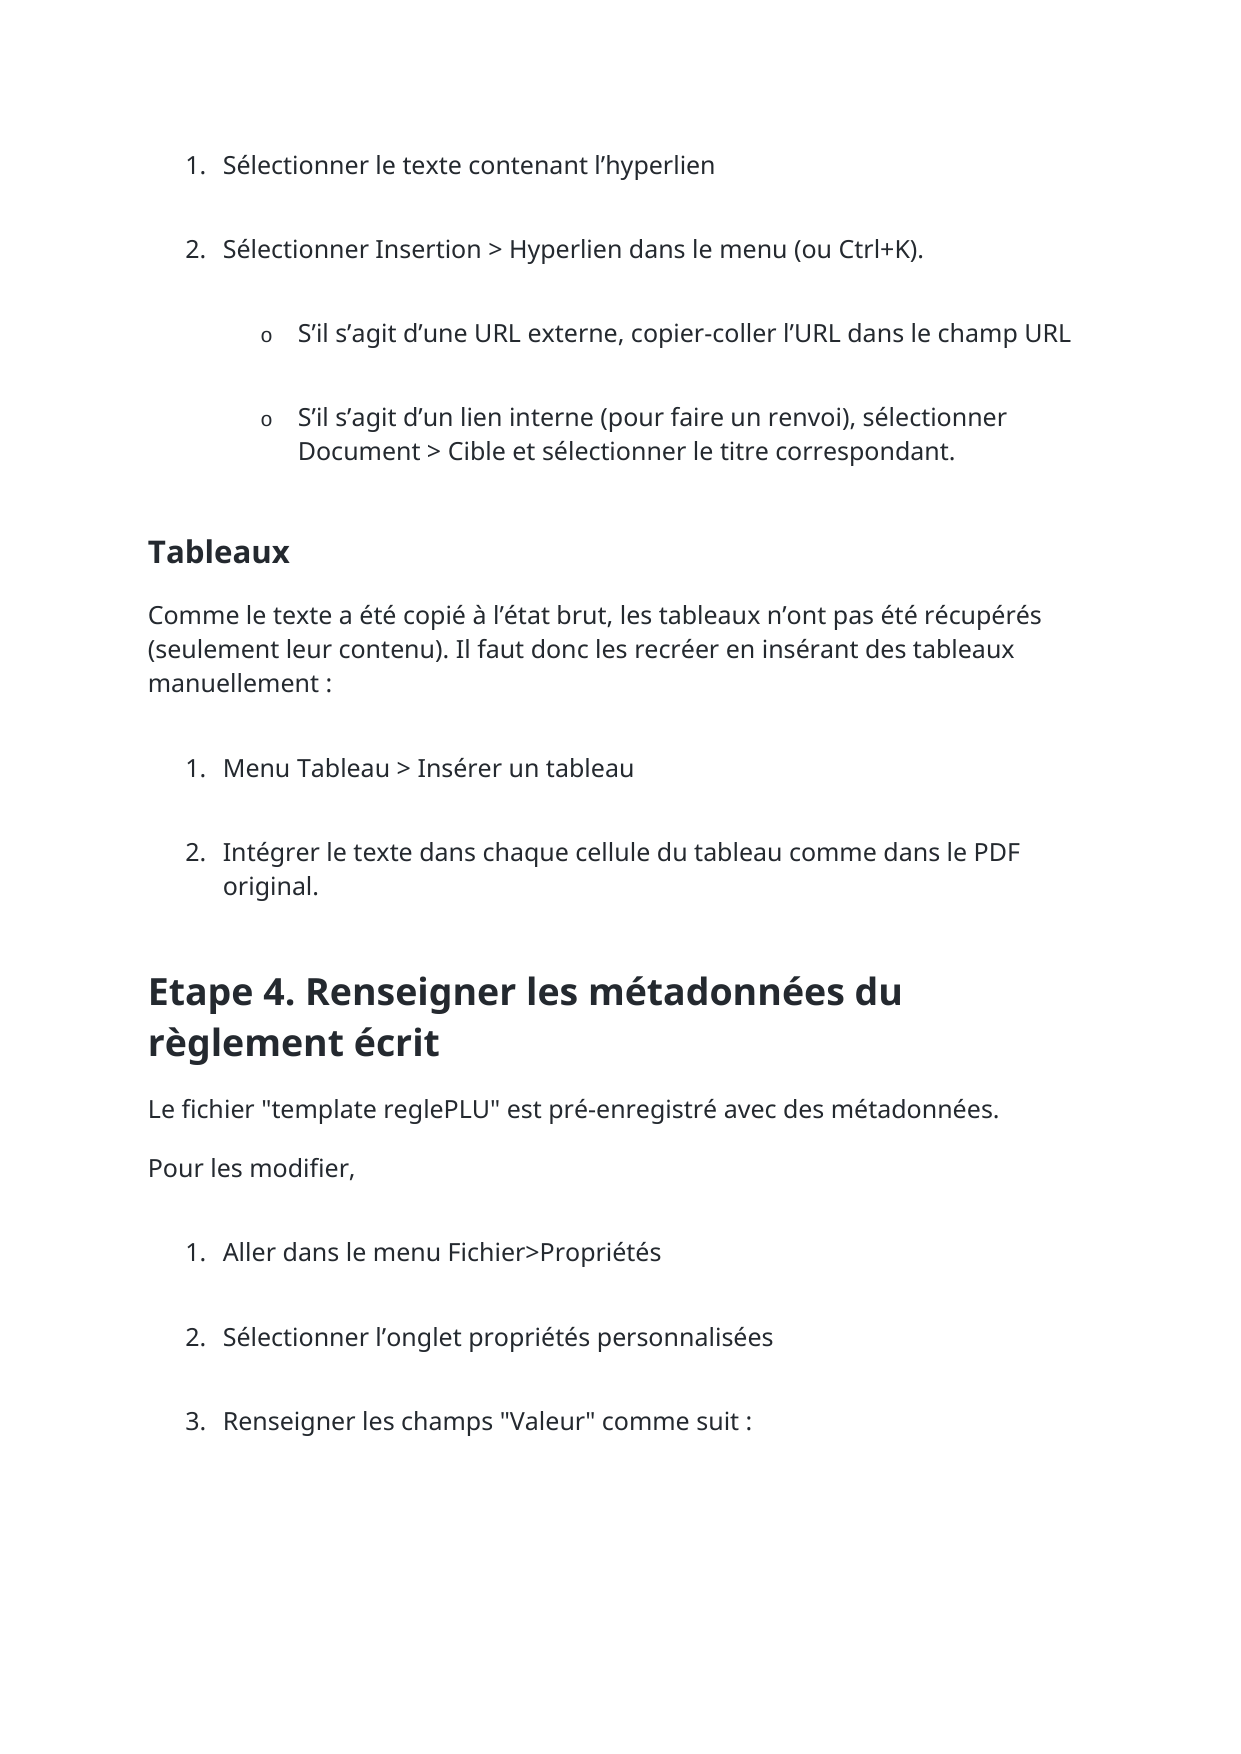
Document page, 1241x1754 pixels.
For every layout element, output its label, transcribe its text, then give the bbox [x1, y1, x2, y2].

list Aller dans le menu Fichier>Propriétés [185, 1235, 1093, 1269]
list S’il s’agit d’une URL externe, copier-coller l’URL dans le champ URL [260, 316, 1093, 350]
list Renseigner les champs "Valeur" comme suit : [185, 1403, 1093, 1437]
text Comme le texte a été copié à l’état brut, les tableaux n’ont pas été récupérés (seulement leur contenu). Il faut donc les recréer en insérant des tableaux manuellement : [148, 598, 1093, 700]
subtitle Etape 4. Renseigner les métadonnées du règlement écrit [148, 965, 1093, 1067]
list Intégrer le texte dans chaque cellule du tableau comme dans le PDF original. [185, 834, 1093, 902]
text Le fichier "template reglePLU" est pré-enregistré avec des métadonnées. [148, 1092, 1093, 1126]
subtitle Tableaux [148, 530, 1093, 573]
list Sélectionner l’onglet propriétés personnalisées [185, 1319, 1093, 1353]
list S’il s’agit d’un lien interne (pour faire un renvoi), sélectionner Document > Cible et sélectionner le titre correspondant. [260, 400, 1093, 468]
text Pour les modifier, [148, 1151, 1093, 1185]
list Menu Tableau > Insérer un tableau [185, 750, 1093, 784]
list Sélectionner le texte contenant l’hyperlien [185, 148, 1093, 182]
list Sélectionner Insertion > Hyperlien dans le menu (ou Ctrl+K). [185, 232, 1093, 266]
